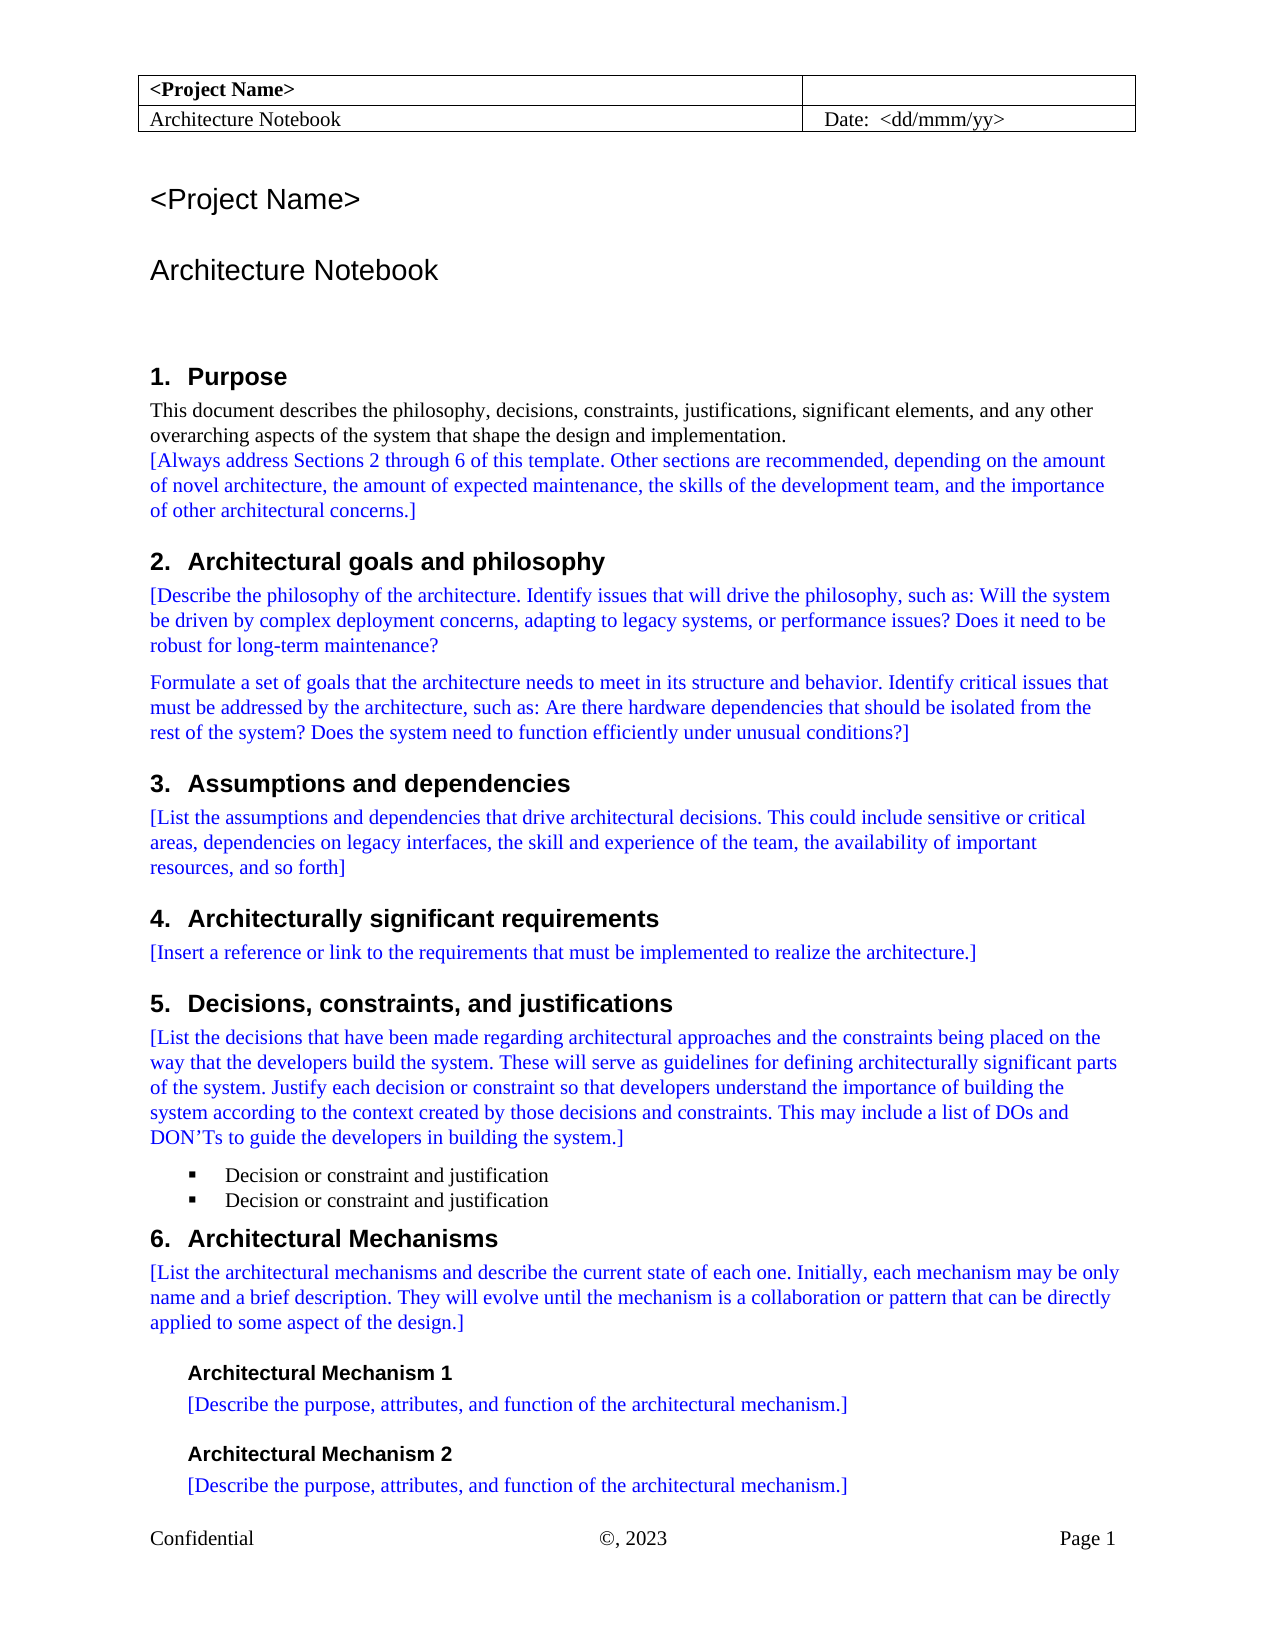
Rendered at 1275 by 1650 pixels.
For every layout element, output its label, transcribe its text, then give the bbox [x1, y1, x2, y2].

subtitle Architectural Mechanism 1 [150, 1359, 1125, 1384]
subtitle Architectural Mechanisms [150, 1224, 1125, 1253]
text [List the assumptions and dependencies that drive architectural decisions. This could include sensitive or critical areas, dependencies on legacy interfaces, the skill and experience of the team, the availability of important resources, and so forth] [150, 804, 1125, 879]
subtitle Assumptions and dependencies [150, 769, 1125, 798]
subtitle Purpose [150, 362, 1125, 391]
list Decision or constraint and justification [187, 1187, 1125, 1212]
text [List the architectural mechanisms and describe the current state of each one. Initially, each mechanism may be only name and a brief description. They will evolve until the mechanism is a collaboration or pattern that can be directly applied to some aspect of the design.] [150, 1259, 1125, 1334]
text [Describe the purpose, attributes, and function of the architectural mechanism.] [150, 1391, 1125, 1416]
text Formulate a set of goals that the architecture needs to meet in its structure and behavior. Identify critical issues that must be addressed by the architecture, such as: Are there hardware dependencies that should be isolated from the rest of the system? Does the system need to function efficiently under unusual conditions?] [150, 669, 1125, 744]
text [Insert a reference or link to the requirements that must be implemented to realize the architecture.] [150, 939, 1125, 964]
subtitle Architectural Mechanism 2 [150, 1441, 1125, 1466]
subtitle Architectural goals and philosophy [150, 547, 1125, 576]
text [Always address Sections 2 through 6 of this template. Other sections are recommended, depending on the amount of novel architecture, the amount of expected maintenance, the skills of the development team, and the importance of other architectural concerns.] [150, 447, 1125, 522]
title <Project Name> [150, 182, 1125, 216]
text [Describe the purpose, attributes, and function of the architectural mechanism.] [150, 1472, 1125, 1497]
list Decision or constraint and justification [187, 1162, 1125, 1187]
text [List the decisions that have been made regarding architectural approaches and the constraints being placed on the way that the developers build the system. These will serve as guidelines for defining architecturally significant parts of the system. Justify each decision or constraint so that developers understand the importance of building the system according to the context created by those decisions and constraints. This may include a list of DOs and DON’Ts to guide the developers in building the system.] [150, 1024, 1125, 1149]
text [Describe the philosophy of the architecture. Identify issues that will drive the philosophy, such as: Will the system be driven by complex deployment concerns, adapting to legacy systems, or performance issues? Does it need to be robust for long-term maintenance? [150, 582, 1125, 657]
subtitle Decisions, constraints, and justifications [150, 989, 1125, 1018]
text This document describes the philosophy, decisions, constraints, justifications, significant elements, and any other overarching aspects of the system that shape the design and implementation. [150, 397, 1125, 447]
subtitle Architecturally significant requirements [150, 904, 1125, 933]
title Architecture Notebook [150, 253, 1125, 287]
